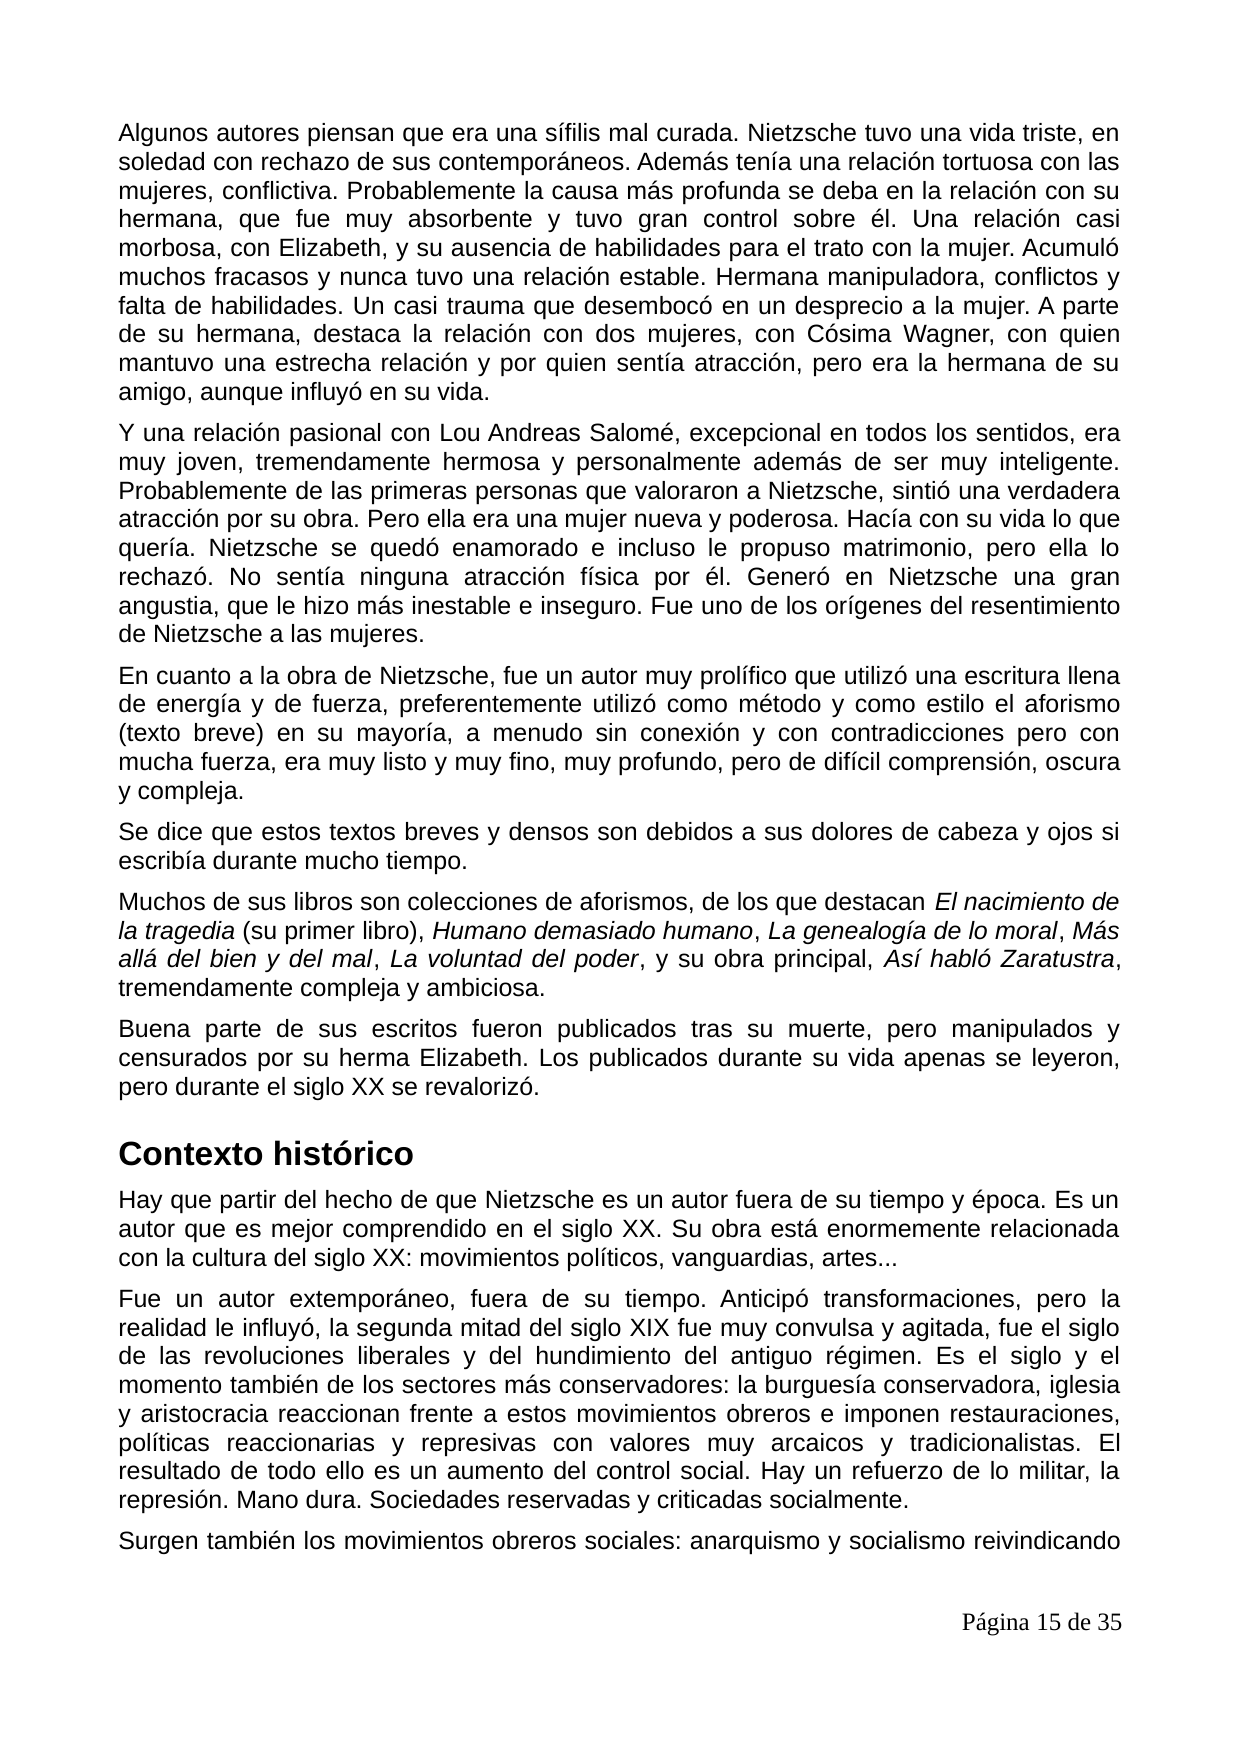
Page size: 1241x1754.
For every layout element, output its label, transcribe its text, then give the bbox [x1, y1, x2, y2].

subtitle Contexto histórico [118, 1134, 1122, 1173]
text Y una relación pasional con Lou Andreas Salomé, excepcional en todos los sentidos, era muy joven, tremendamente hermosa y personalmente además de ser muy inteligente. Probablemente de las primeras personas que valoraron a Nietzsche, sintió una verdadera atracción por su obra. Pero ella era una mujer nueva y poderosa. Hacía con su vida lo que quería. Nietzsche se quedó enamorado e incluso le propuso matrimonio, pero ella lo rechazó. No sentía ninguna atracción física por él. Generó en Nietzsche una gran angustia, que le hizo más inestable e inseguro. Fue uno de los orígenes del resentimiento de Nietzsche a las mujeres. [118, 418, 1122, 648]
text Muchos de sus libros son colecciones de aforismos, de los que destacan El nacimiento de la tragedia (su primer libro), Humano demasiado humano, La genealogía de lo moral, Más allá del bien y del mal, La voluntad del poder, y su obra principal, Así habló Zaratustra, tremendamente compleja y ambiciosa. [118, 887, 1122, 1002]
text Algunos autores piensan que era una sífilis mal curada. Nietzsche tuvo una vida triste, en soledad con rechazo de sus contemporáneos. Además tenía una relación tortuosa con las mujeres, conflictiva. Probablemente la causa más profunda se deba en la relación con su hermana, que fue muy absorbente y tuvo gran control sobre él. Una relación casi morbosa, con Elizabeth, y su ausencia de habilidades para el trato con la mujer. Acumuló muchos fracasos y nunca tuvo una relación estable. Hermana manipuladora, conflictos y falta de habilidades. Un casi trauma que desembocó en un desprecio a la mujer. A parte de su hermana, destaca la relación con dos mujeres, con Cósima Wagner, con quien mantuvo una estrecha relación y por quien sentía atracción, pero era la hermana de su amigo, aunque influyó en su vida. [118, 118, 1122, 406]
text En cuanto a la obra de Nietzsche, fue un autor muy prolífico que utilizó una escritura llena de energía y de fuerza, preferentemente utilizó como método y como estilo el aforismo (texto breve) en su mayoría, a menudo sin conexión y con contradicciones pero con mucha fuerza, era muy listo y muy fino, muy profundo, pero de difícil comprensión, oscura y compleja. [118, 661, 1122, 804]
text Hay que partir del hecho de que Nietzsche es un autor fuera de su tiempo y época. Es un autor que es mejor comprendido en el siglo XX. Su obra está enormemente relacionada con la cultura del siglo XX: movimientos políticos, vanguardias, artes... [118, 1185, 1122, 1271]
text Buena parte de sus escritos fueron publicados tras su muerte, pero manipulados y censurados por su herma Elizabeth. Los publicados durante su vida apenas se leyeron, pero durante el siglo XX se revalorizó. [118, 1014, 1122, 1101]
text Surgen también los movimientos obreros sociales: anarquismo y socialismo reivindicando [118, 1526, 1122, 1555]
text Se dice que estos textos breves y densos son debidos a sus dolores de cabeza y ojos si escribía durante mucho tiempo. [118, 817, 1122, 874]
text Fue un autor extemporáneo, fuera de su tiempo. Anticipó transformaciones, pero la realidad le influyó, la segunda mitad del siglo XIX fue muy convulsa y agitada, fue el siglo de las revoluciones liberales y del hundimiento del antiguo régimen. Es el siglo y el momento también de los sectores más conservadores: la burguesía conservadora, iglesia y aristocracia reaccionan frente a estos movimientos obreros e imponen restauraciones, políticas reaccionarias y represivas con valores muy arcaicos y tradicionalistas. El resultado de todo ello es un aumento del control social. Hay un refuerzo de lo militar, la represión. Mano dura. Sociedades reservadas y criticadas socialmente. [118, 1284, 1122, 1514]
